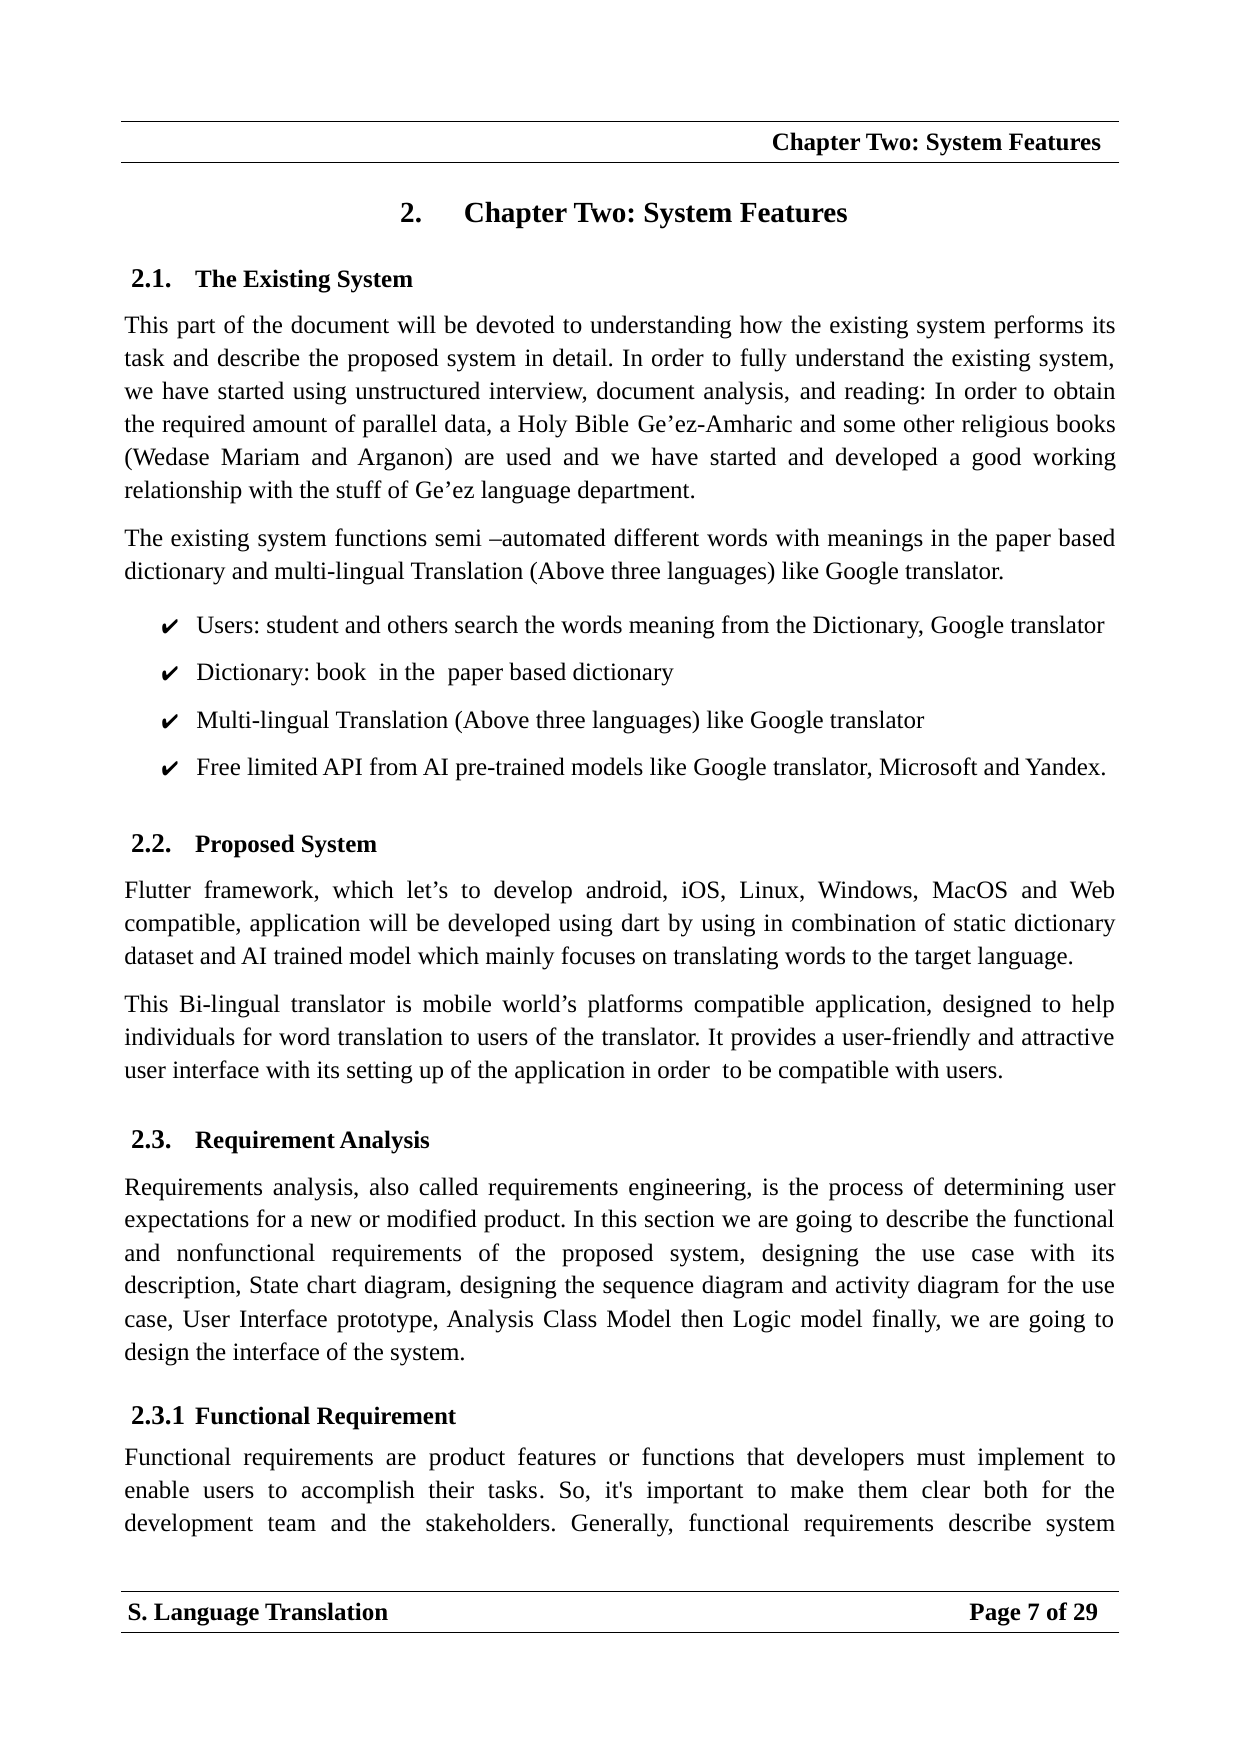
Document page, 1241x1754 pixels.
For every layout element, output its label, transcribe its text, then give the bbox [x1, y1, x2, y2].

list Free limited API from AI pre-trained models like Google translator, Microsoft and Yandex. [159, 749, 1119, 784]
text This Bi-lingual translator is mobile world’s platforms compatible application, designed to help individuals for word translation to users of the translator. It provides a user-friendly and attractive user interface with its setting up of the application in order to be compatible with users. [121, 986, 1119, 1084]
text This part of the document will be devoted to understanding how the existing system performs its task and describe the proposed system in detail. In order to fully understand the existing system, we have started using unstructured interview, document analysis, and reading: In order to obtain the required amount of parallel data, a Holy Bible Ge’ez-Amharic and some other religious books (Wedase Mariam and Arganon) are used and we have started and developed a good working relationship with the stuff of Ge’ez language department. [121, 307, 1119, 504]
subtitle Functional Requirement [121, 1396, 1119, 1430]
list Multi-lingual Translation (Above three languages) like Google translator [159, 702, 1119, 734]
list Dictionary: book in the paper based dictionary [159, 654, 1119, 686]
text The existing system functions semi –automated different words with meanings in the paper based dictionary and multi-lingual Translation (Above three languages) like Google translator. [121, 520, 1119, 588]
text Functional requirements are product features or functions that developers must implement to enable users to accomplish their tasks. So, it's important to make them clear both for the development team and the stakeholders. Generally, functional requirements describe system [121, 1439, 1119, 1540]
subtitle Requirement Analysis [121, 1120, 1119, 1154]
subtitle Chapter Two: System Features [121, 192, 1119, 229]
subtitle The Existing System [121, 259, 1119, 293]
list Users: student and others search the words meaning from the Dictionary, Google translator [159, 607, 1119, 638]
text Flutter framework, which let’s to develop android, iOS, Linux, Windows, MacOS and Web compatible, application will be developed using dart by using in combination of static dictionary dataset and AI trained model which mainly focuses on translating words to the target language. [121, 872, 1119, 970]
text Requirements analysis, also called requirements engineering, is the process of determining user expectations for a new or modified product. In this section we are going to describe the functional and nonfunctional requirements of the proposed system, designing the use case with its description, State chart diagram, designing the sequence diagram and activity diagram for the use case, User Interface prototype, Analysis Class Model then Logic model finally, we are going to design the interface of the system. [121, 1168, 1119, 1365]
subtitle Proposed System [121, 824, 1119, 858]
